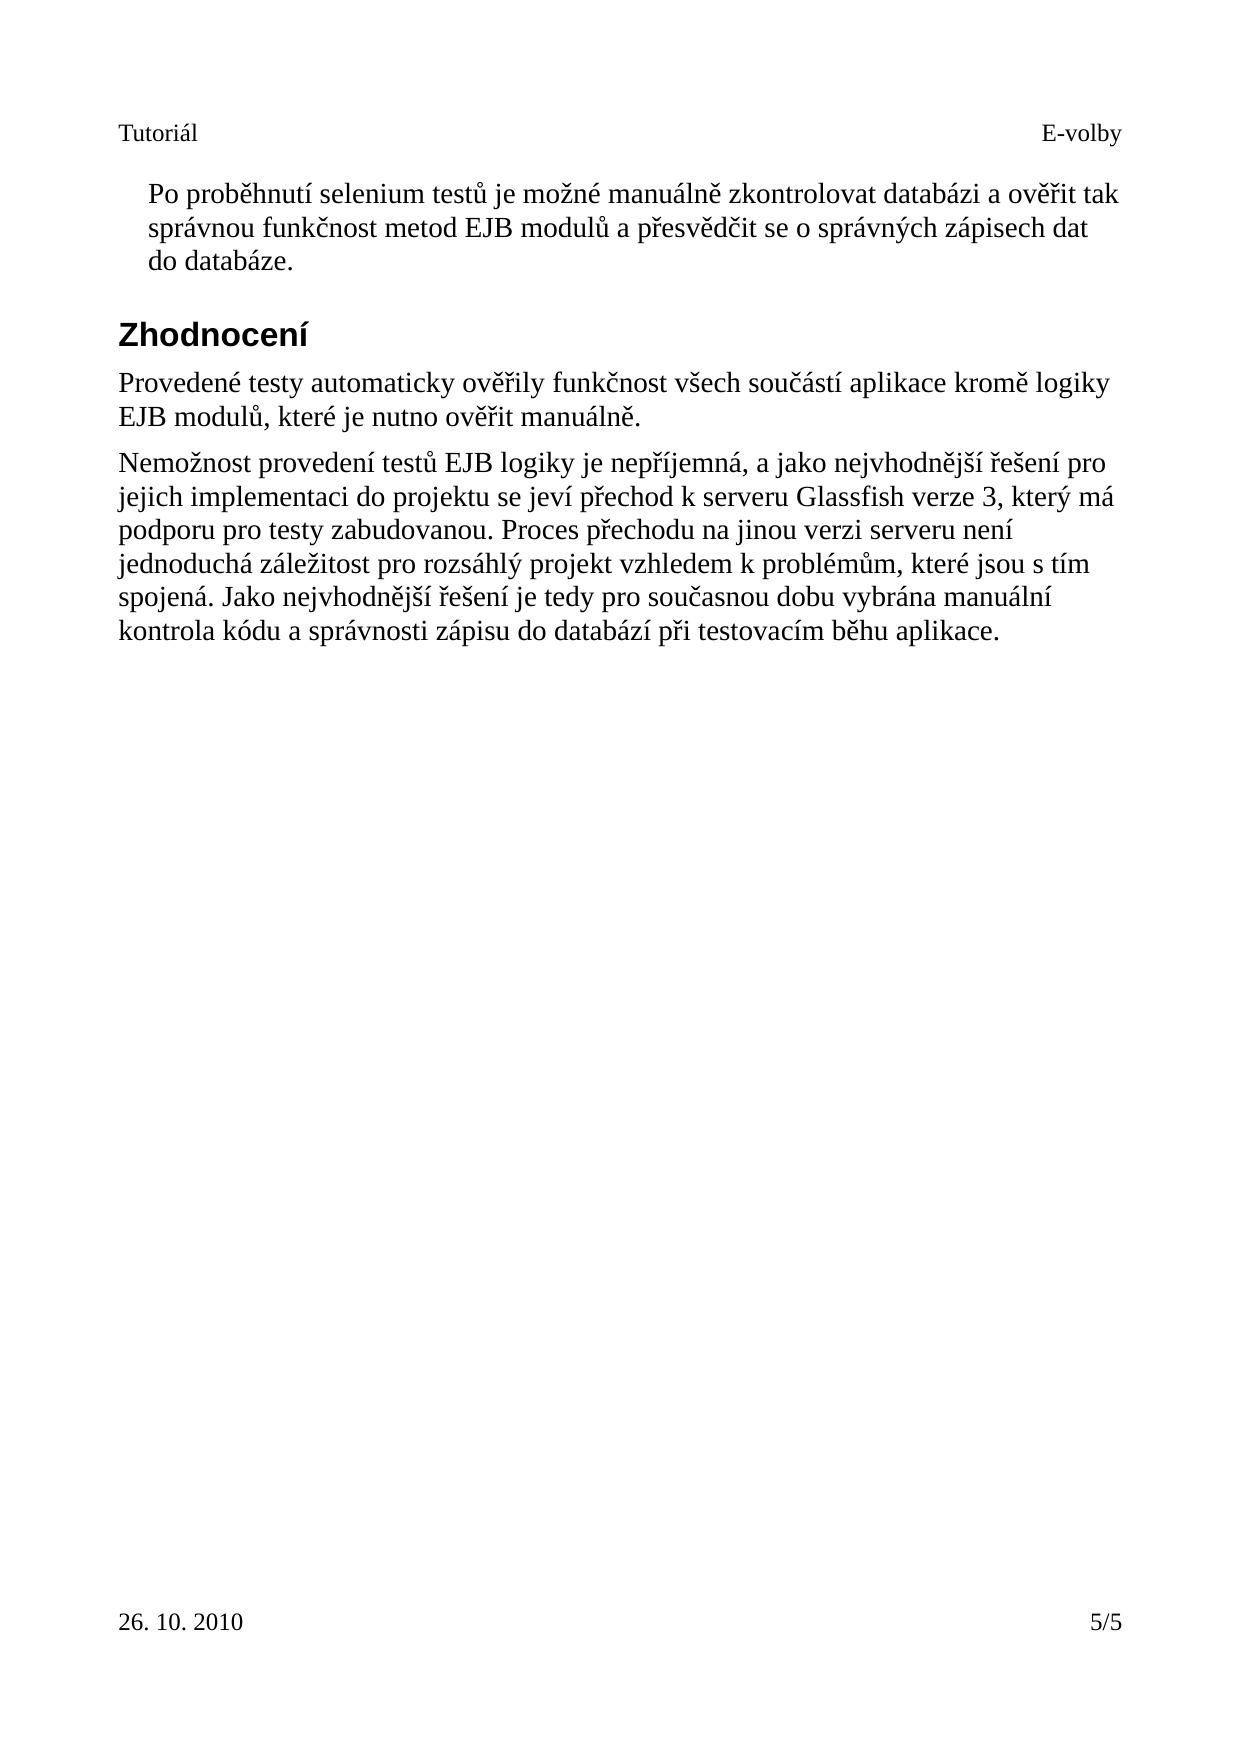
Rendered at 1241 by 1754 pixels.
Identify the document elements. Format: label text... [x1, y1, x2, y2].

subtitle Zhodnocení [118, 314, 1122, 353]
text Nemožnost provedení testů EJB logiky je nepříjemná, a jako nejvhodnější řešení pro jejich implementaci do projektu se jeví přechod k serveru Glassfish verze 3, který má podporu pro testy zabudovanou. Proces přechodu na jinou verzi serveru není jednoduchá záležitost pro rozsáhlý projekt vzhledem k problémům, které jsou s tím spojená. Jako nejvhodnější řešení je tedy pro současnou dobu vybrána manuální kontrola kódu a správnosti zápisu do databází při testovacím běhu aplikace. [118, 445, 1122, 646]
text Provedené testy automaticky ověřily funkčnost všech součástí aplikace kromě logiky EJB modulů, které je nutno ověřit manuálně. [118, 366, 1122, 433]
text Po proběhnutí selenium testů je možné manuálně zkontrolovat databázi a ověřit tak správnou funkčnost metod EJB modulů a přesvědčit se o správných zápisech dat do databáze. [148, 176, 1122, 277]
